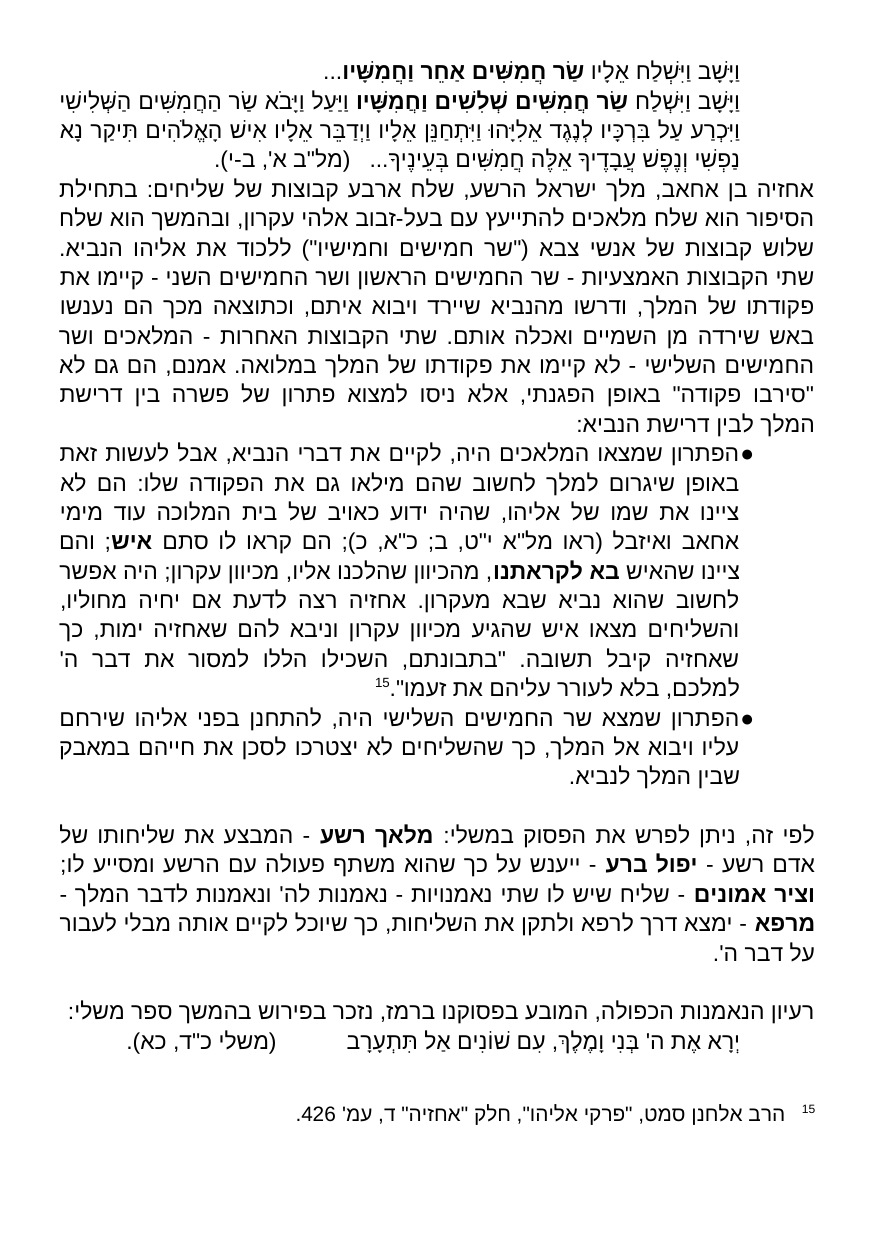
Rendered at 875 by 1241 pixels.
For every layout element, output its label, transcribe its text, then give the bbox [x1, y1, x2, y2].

text יְרָא אֶת ה' בְּנִי וָמֶלֶךְ, עִם שׁוֹנִים אַל תִּתְעָרָב (משלי כ"ד, כא). [59, 1028, 740, 1054]
text לפי זה, ניתן לפרש את הפסוק במשלי: מלאך רשע - המבצע את שליחותו של אדם רשע - יפול ברע - ייענש על כך שהוא משתף פעולה עם הרשע ומסייע לו; וציר אמונים - שליח שיש לו שתי נאמנויות - נאמנות לה' ונאמנות לדבר המלך - מרפא - ימצא דרך לרפא ולתקן את השליחות, כך שיוכל לקיים אותה מבלי לעבור על דבר ה'. [59, 823, 815, 966]
text וַיָּשָׁב וַיִּשְׁלַח אֵלָיו שַׂר חֲמִשִּׁים אַחֵר וַחֲמִשָּׁיו... [59, 59, 740, 84]
text אחזיה בן אחאב, מלך ישראל הרשע, שלח ארבע קבוצות של שליחים: בתחילת הסיפור הוא שלח מלאכים להתייעץ עם בעל-זבוב אלהי עקרון, ובהמשך הוא שלח שלוש קבוצות של אנשי צבא ("שר חמישים וחמישיו") ללכוד את אליהו הנביא. שתי הקבוצות האמצעיות - שר החמישים הראשון ושר החמישים השני - קיימו את פקודתו של המלך, ודרשו מהנביא שיירד ויבוא איתם, וכתוצאה מכך הם נענשו באש שירדה מן השמיים ואכלה אותם. שתי הקבוצות האחרות - המלאכים ושר החמישים השלישי - לא קיימו את פקודתו של המלך במלואה. אמנם, הם גם לא "סירבו פקודה" באופן הפגנתי, אלא ניסו למצוא פתרון של פשרה בין דרישת המלך לבין דרישת הנביא: [59, 176, 815, 437]
text וַיָּשָׁב וַיִּשְׁלַח שַׂר חֲמִשִּׁים שְׁלִשִׁים וַחֲמִשָּׁיו וַיַּעַל וַיָּבֹא שַׂר הַחֲמִשִּׁים הַשְּׁלִישִׁי וַיִּכְרַע עַל בִּרְכָּיו לְנֶגֶד אֵלִיָּהוּ וַיִּתְחַנֵּן אֵלָיו וַיְדַבֵּר אֵלָיו אִישׁ הָאֱלֹהִים תִּיקַר נָא נַפְשִׁי וְנֶפֶשׁ עֲבָדֶיךָ אֵלֶּה חֲמִשִּׁים בְּעֵינֶיךָ... (מל"ב א', ב-י). [59, 88, 740, 173]
list הפתרון שמצא שר החמישים השלישי היה, להתחנן בפני אליהו שירחם עליו ויבוא אל המלך, כך שהשליחים לא יצטרכו לסכן את חייהם במאבק שבין המלך לנביא. [59, 705, 778, 789]
list הפתרון שמצאו המלאכים היה, לקיים את דברי הנביא, אבל לעשות זאת באופן שיגרום למלך לחשוב שהם מילאו גם את הפקודה שלו: הם לא ציינו את שמו של אליהו, שהיה ידוע כאויב של בית המלוכה עוד מימי אחאב ואיזבל (ראו מל"א י"ט, ב; כ"א, כ); הם קראו לו סתם איש; והם ציינו שהאיש בא לקראתנו, מהכיוון שהלכנו אליו, מכיוון עקרון; היה אפשר לחשוב שהוא נביא שבא מעקרון. אחזיה רצה לדעת אם יחיה מחוליו, והשליחים מצאו איש שהגיע מכיוון עקרון וניבא להם שאחזיה ימות, כך שאחזיה קיבל תשובה. "בתבונתם, השכילו הללו למסור את דבר ה' למלכם, בלא לעורר עליהם את זעמו". [59, 441, 778, 701]
text רעיון הנאמנות הכפולה, המובע בפסוקנו ברמז, נזכר בפירוש בהמשך ספר משלי: [59, 999, 815, 1024]
list הרב אלחנן סמט, "פרקי אליהו", חלק "אחזיה" ד, עמ' 426. [59, 1103, 815, 1126]
